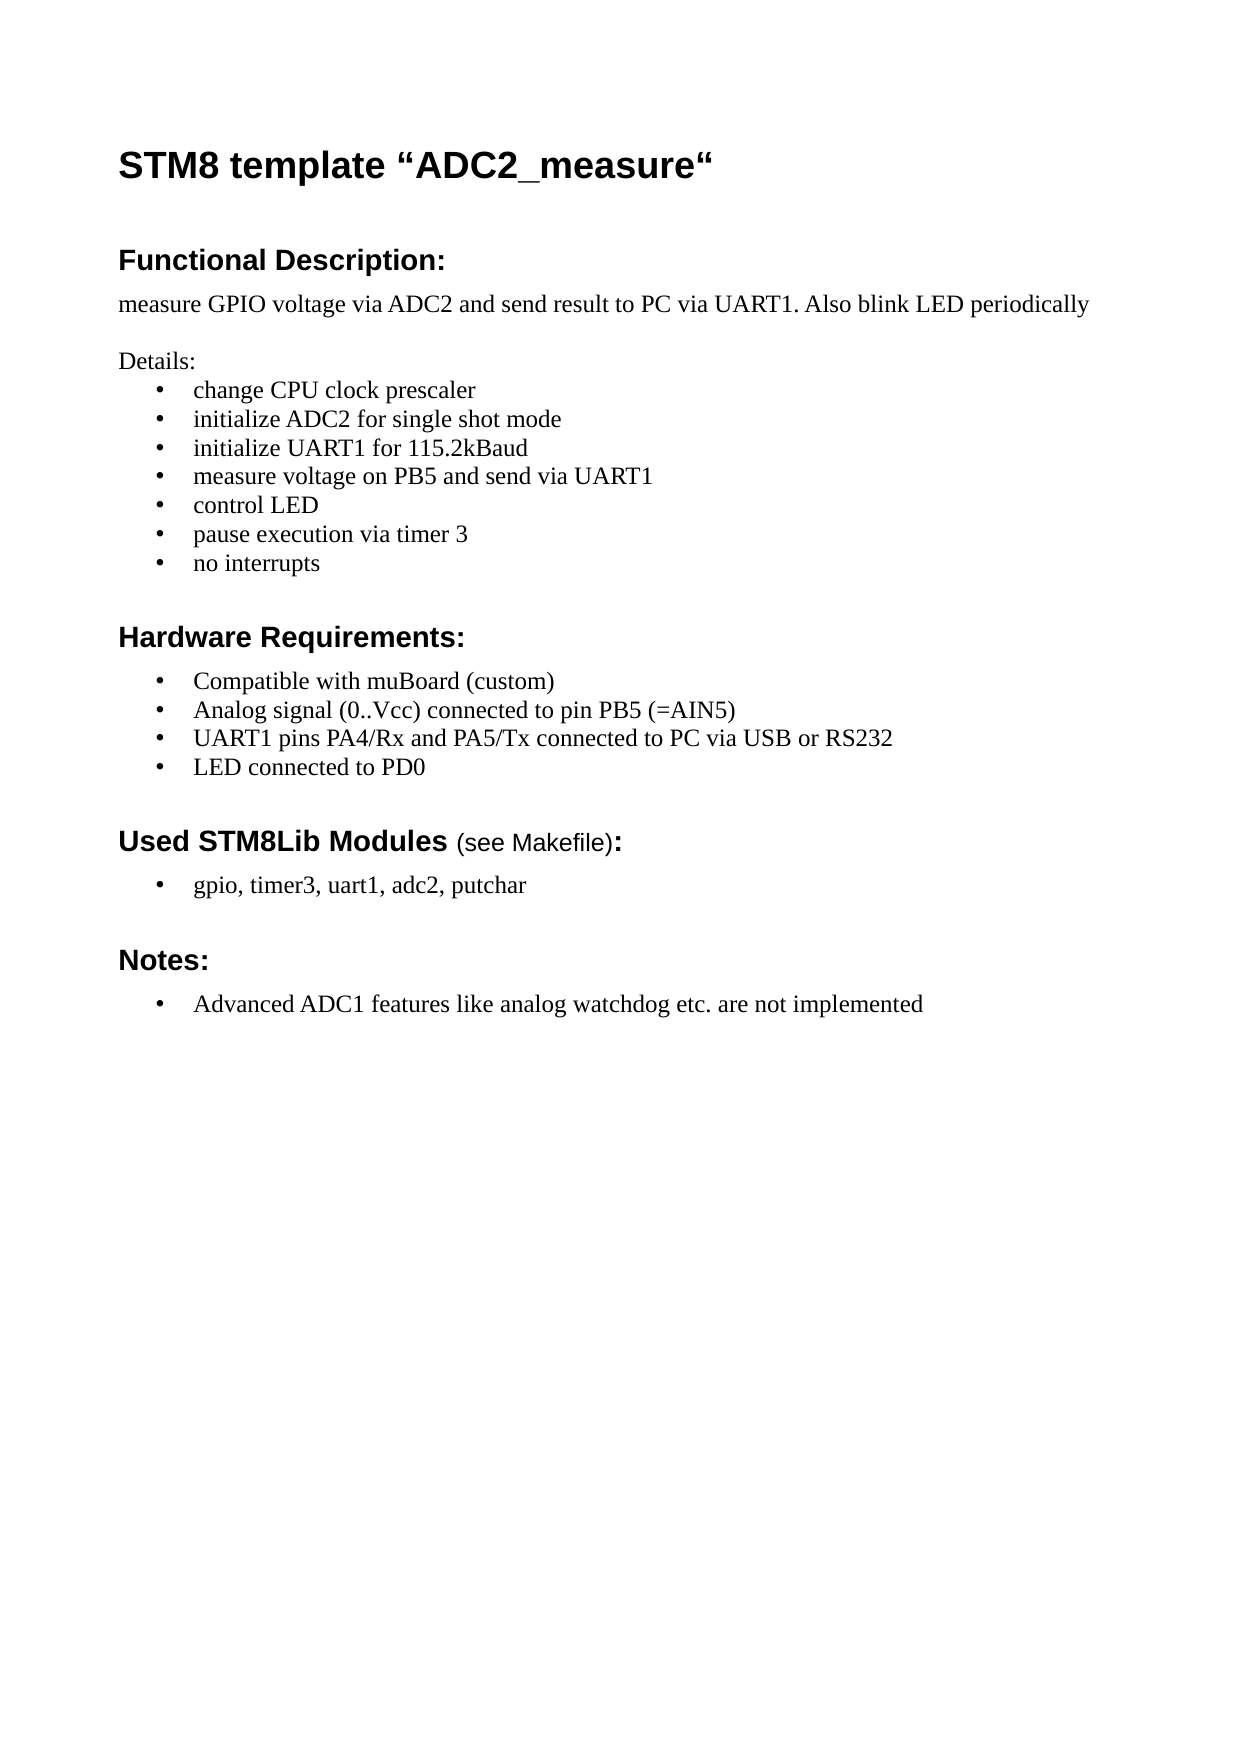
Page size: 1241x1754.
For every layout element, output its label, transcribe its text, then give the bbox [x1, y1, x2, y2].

list measure voltage on PB5 and send via UART1 [156, 461, 1122, 490]
subtitle STM8 template “ADC2_measure“ [118, 143, 1122, 187]
subtitle Functional Description: [118, 243, 1122, 276]
list initialize UART1 for 115.2kBaud [156, 433, 1122, 461]
list initialize ADC2 for single shot mode [156, 404, 1122, 433]
list Compatible with muBoard (custom) [156, 666, 1122, 695]
list pause execution via timer 3 [156, 519, 1122, 548]
list no interrupts [156, 548, 1122, 576]
subtitle Used STM8Lib Modules (see Makefile): [118, 824, 1122, 858]
list change CPU clock prescaler [156, 375, 1122, 404]
list Advanced ADC1 features like analog watchdog etc. are not implemented [156, 989, 1122, 1018]
text measure GPIO voltage via ADC2 and send result to PC via UART1. Also blink LED periodically [118, 289, 1122, 318]
text Details: [118, 346, 1122, 375]
list UART1 pins PA4/Rx and PA5/Tx connected to PC via USB or RS232 [156, 723, 1122, 752]
subtitle Notes: [118, 943, 1122, 976]
subtitle Hardware Requirements: [118, 620, 1122, 653]
list control LED [156, 490, 1122, 519]
list LED connected to PD0 [156, 752, 1122, 781]
list Analog signal (0..Vcc) connected to pin PB5 (=AIN5) [156, 695, 1122, 723]
list gpio, timer3, uart1, adc2, putchar [156, 871, 1122, 899]
